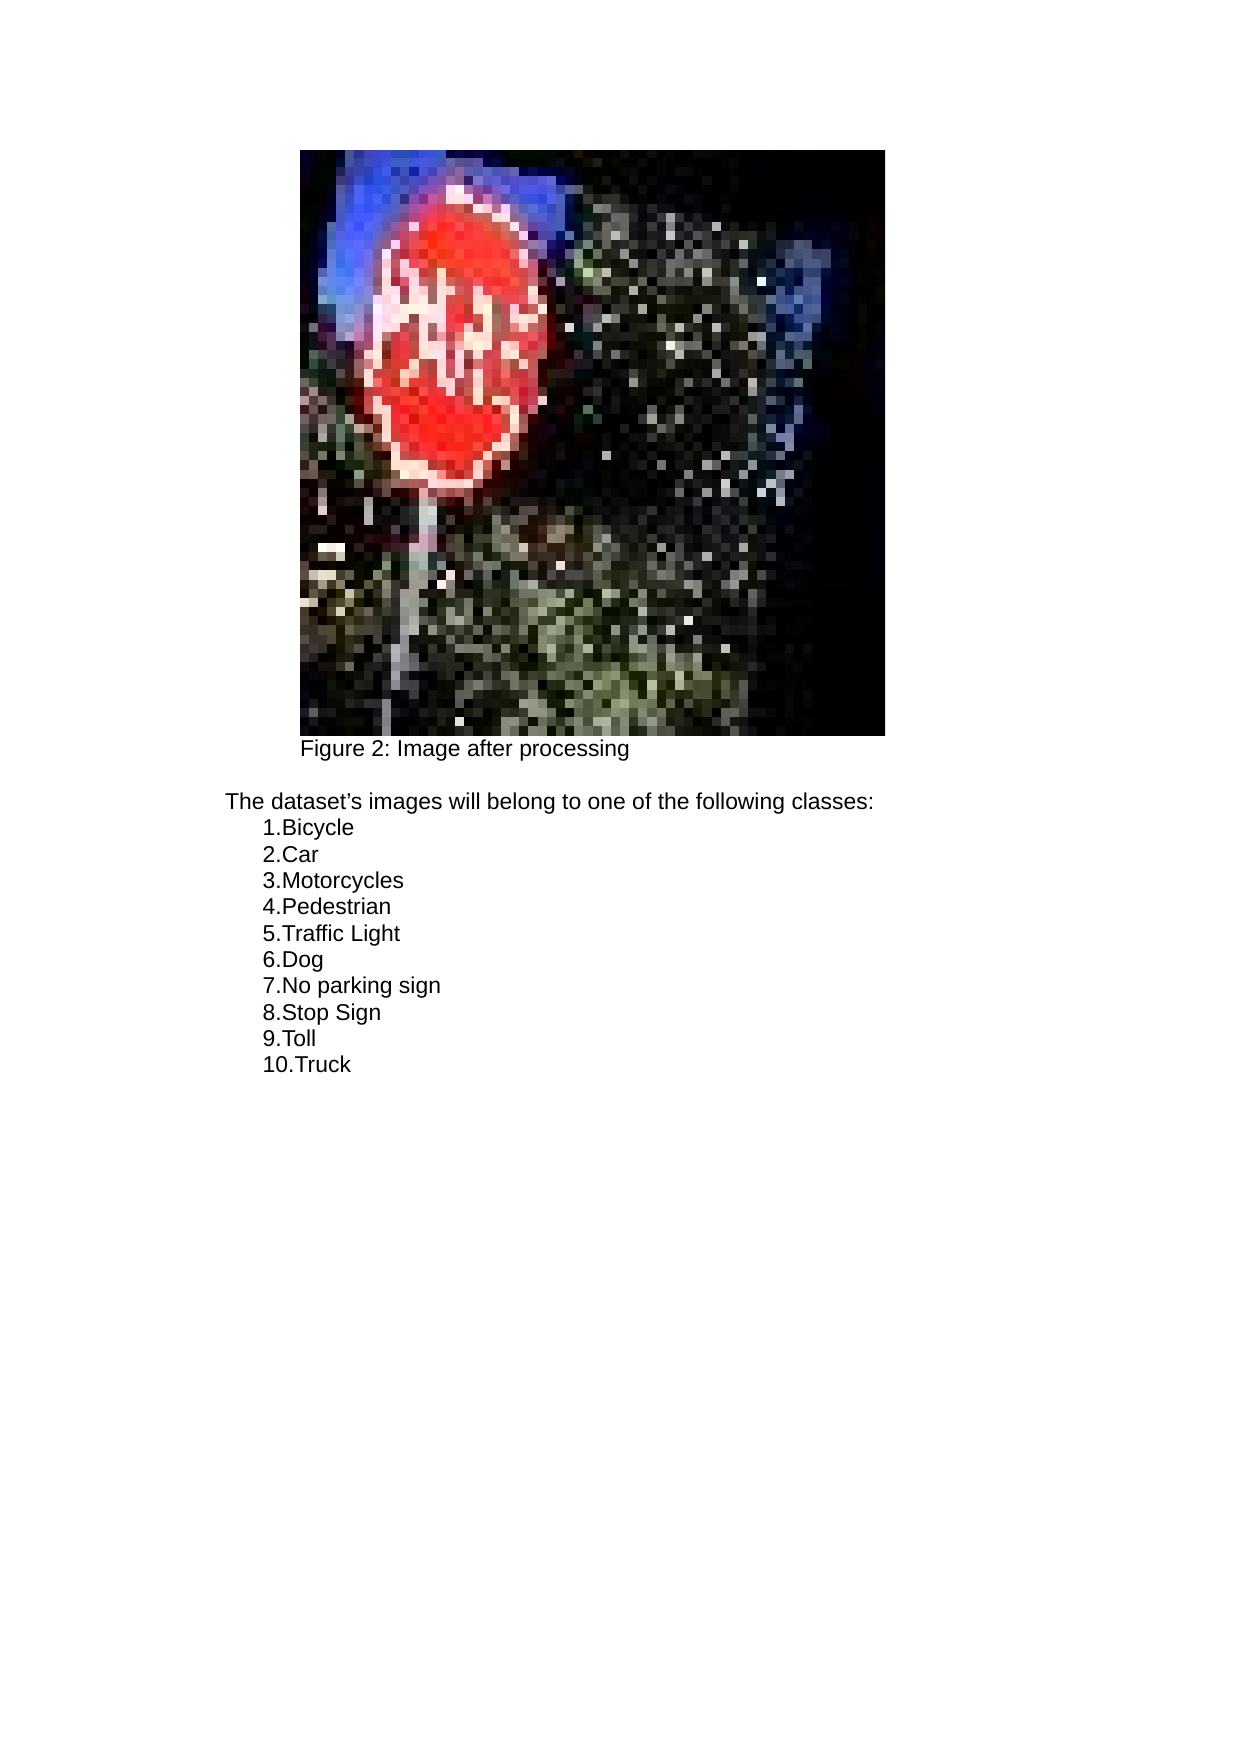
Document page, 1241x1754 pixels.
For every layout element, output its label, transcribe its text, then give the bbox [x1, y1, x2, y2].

list No parking sign [262, 972, 1090, 999]
list Dog [262, 946, 1090, 972]
list Pedestrian [262, 893, 1090, 920]
list Car [262, 841, 1090, 867]
list Traffic Light [262, 920, 1090, 946]
picture [300, 150, 886, 736]
text The dataset’s images will belong to one of the following classes: [150, 788, 1090, 814]
list Motorcycles [262, 867, 1090, 893]
text Figure 2: Image after processing [225, 735, 1090, 762]
list Toll [262, 1025, 1090, 1051]
list Truck [262, 1051, 1090, 1078]
list Stop Sign [262, 999, 1090, 1025]
list Bicycle [262, 814, 1090, 841]
